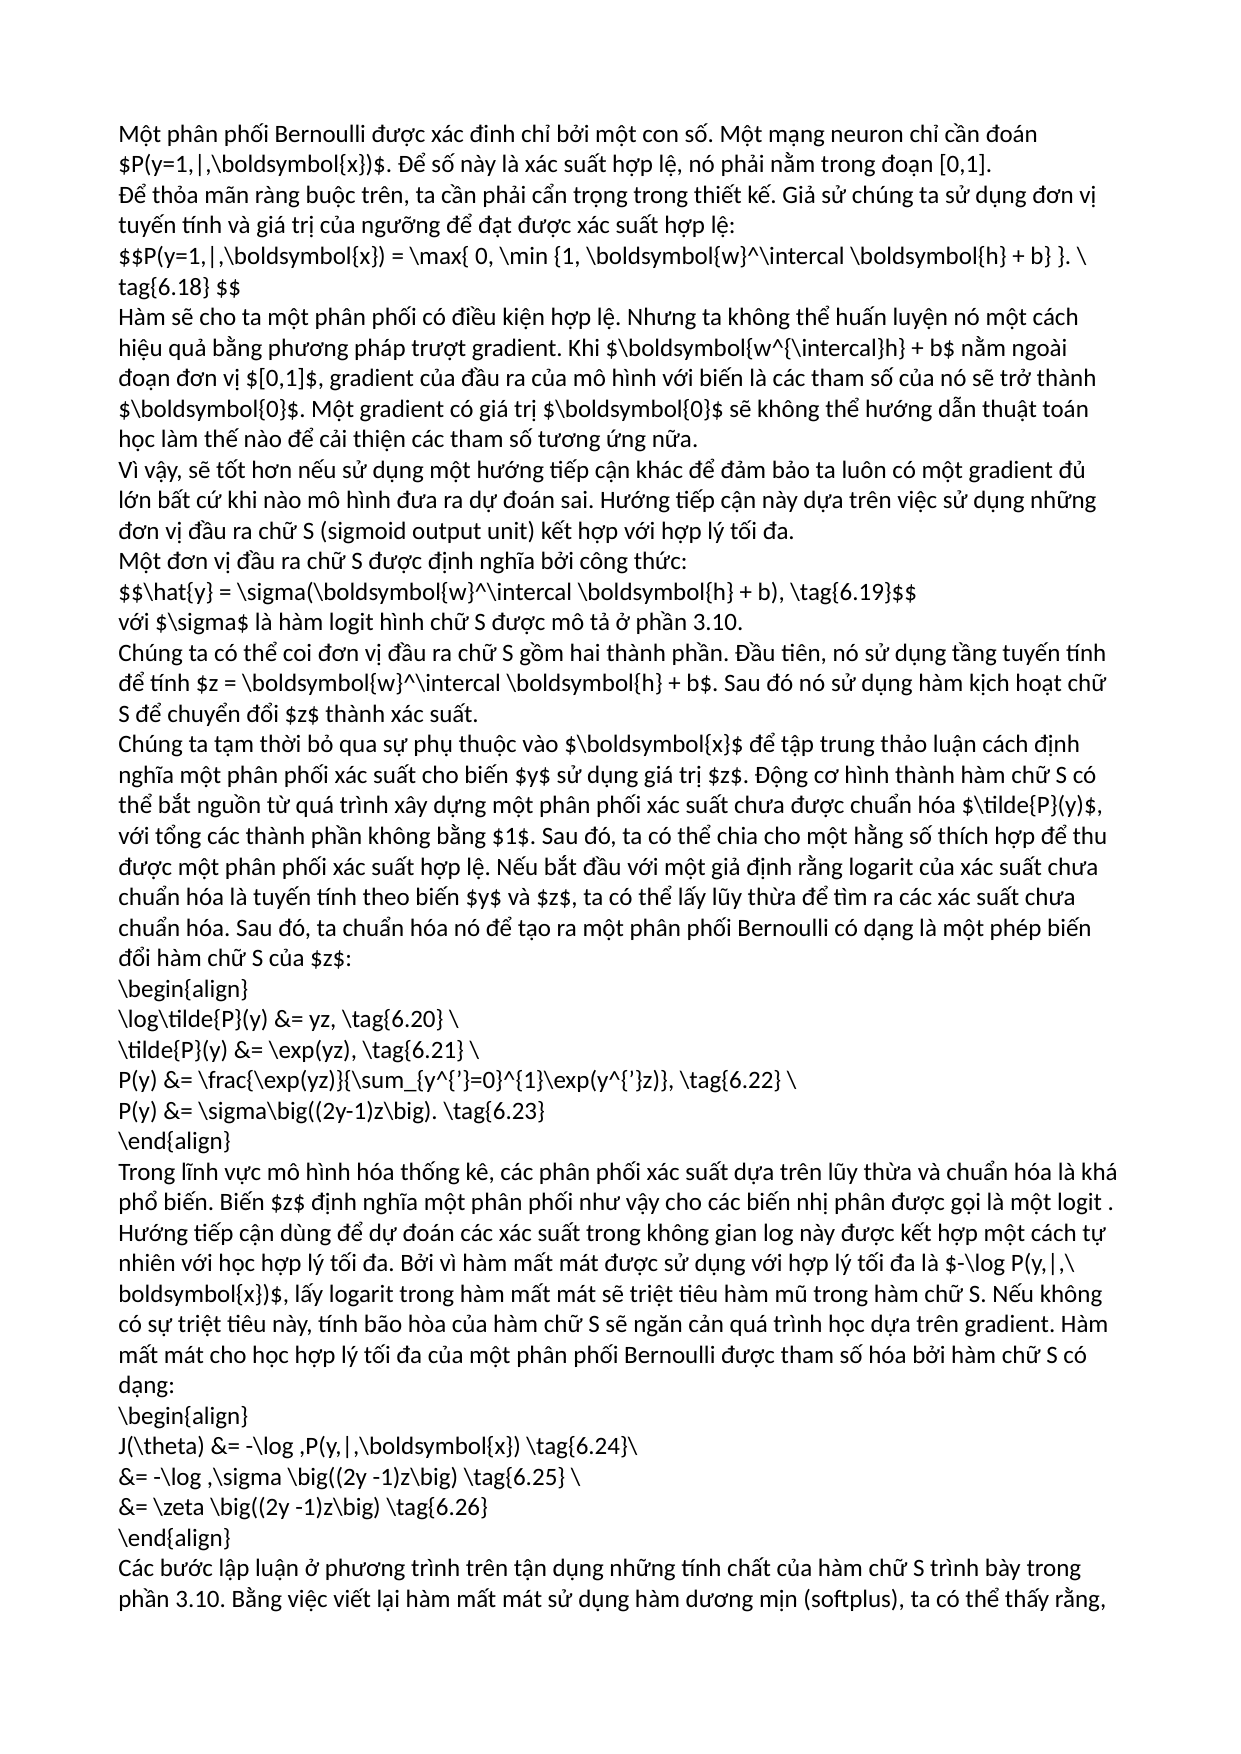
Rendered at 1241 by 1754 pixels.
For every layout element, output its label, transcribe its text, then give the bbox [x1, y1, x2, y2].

text $$P(y=1,|,\boldsymbol{x}) = \max{ 0, \min {1, \boldsymbol{w}^\intercal \boldsymbol{h} + b} }. \tag{6.18} $$ [118, 240, 1122, 301]
text \log\tilde{P}(y) &= yz, \tag{6.20} \ [118, 1003, 1122, 1034]
text Một đơn vị đầu ra chữ S được định nghĩa bởi công thức: [118, 545, 1122, 576]
text \begin{align} [118, 1400, 1122, 1431]
text Để thỏa mãn ràng buộc trên, ta cần phải cẩn trọng trong thiết kế. Giả sử chúng ta sử dụng đơn vị tuyến tính và giá trị của ngưỡng để đạt được xác suất hợp lệ: [118, 179, 1122, 240]
text Chúng ta tạm thời bỏ qua sự phụ thuộc vào $\boldsymbol{x}$ để tập trung thảo luận cách định nghĩa một phân phối xác suất cho biến $y$ sử dụng giá trị $z$. Động cơ hình thành hàm chữ S có thể bắt nguồn từ quá trình xây dựng một phân phối xác suất chưa được chuẩn hóa $\tilde{P}(y)$, với tổng các thành phần không bằng $1$. Sau đó, ta có thể chia cho một hằng số thích hợp để thu được một phân phối xác suất hợp lệ. Nếu bắt đầu với một giả định rằng logarit của xác suất chưa chuẩn hóa là tuyến tính theo biến $y$ và $z$, ta có thể lấy lũy thừa để tìm ra các xác suất chưa chuẩn hóa. Sau đó, ta chuẩn hóa nó để tạo ra một phân phối Bernoulli có dạng là một phép biến đổi hàm chữ S của $z$: [118, 728, 1122, 973]
text \end{align} [118, 1125, 1122, 1156]
text Các bước lập luận ở phương trình trên tận dụng những tính chất của hàm chữ S trình bày trong phần 3.10. Bằng việc viết lại hàm mất mát sử dụng hàm dương mịn (softplus), ta có thể thấy rằng, [118, 1553, 1122, 1614]
text \end{align} [118, 1522, 1122, 1553]
text với $\sigma$ là hàm logit hình chữ S được mô tả ở phần 3.10. [118, 606, 1122, 637]
text Một phân phối Bernoulli được xác đinh chỉ bởi một con số. Một mạng neuron chỉ cần đoán $P(y=1,|,\boldsymbol{x})$. Để số này là xác suất hợp lệ, nó phải nằm trong đoạn [0,1]. [118, 118, 1122, 179]
text \tilde{P}(y) &= \exp(yz), \tag{6.21} \ [118, 1034, 1122, 1064]
text P(y) &= \sigma\big((2y-1)z\big). \tag{6.23} [118, 1095, 1122, 1125]
text Hướng tiếp cận dùng để dự đoán các xác suất trong không gian log này được kết hợp một cách tự nhiên với học hợp lý tối đa. Bởi vì hàm mất mát được sử dụng với hợp lý tối đa là $-\log P(y,|,\boldsymbol{x})$, lấy logarit trong hàm mất mát sẽ triệt tiêu hàm mũ trong hàm chữ S. Nếu không có sự triệt tiêu này, tính bão hòa của hàm chữ S sẽ ngăn cản quá trình học dựa trên gradient. Hàm mất mát cho học hợp lý tối đa của một phân phối Bernoulli được tham số hóa bởi hàm chữ S có dạng: [118, 1217, 1122, 1400]
text Vì vậy, sẽ tốt hơn nếu sử dụng một hướng tiếp cận khác để đảm bảo ta luôn có một gradient đủ lớn bất cứ khi nào mô hình đưa ra dự đoán sai. Hướng tiếp cận này dựa trên việc sử dụng những đơn vị đầu ra chữ S (sigmoid output unit) kết hợp với hợp lý tối đa. [118, 454, 1122, 545]
text P(y) &= \frac{\exp(yz)}{\sum_{y^{’}=0}^{1}\exp(y^{’}z)}, \tag{6.22} \ [118, 1064, 1122, 1095]
text J(\theta) &= -\log ,P(y,|,\boldsymbol{x}) \tag{6.24}\ [118, 1431, 1122, 1461]
text &= \zeta \big((2y -1)z\big) \tag{6.26} [118, 1492, 1122, 1522]
text $$\hat{y} = \sigma(\boldsymbol{w}^\intercal \boldsymbol{h} + b), \tag{6.19}$$ [118, 576, 1122, 606]
text Hàm sẽ cho ta một phân phối có điều kiện hợp lệ. Nhưng ta không thể huấn luyện nó một cách hiệu quả bằng phương pháp trượt gradient. Khi $\boldsymbol{w^{\intercal}h} + b$ nằm ngoài đoạn đơn vị $[0,1]$, gradient của đầu ra của mô hình với biến là các tham số của nó sẽ trở thành $\boldsymbol{0}$. Một gradient có giá trị $\boldsymbol{0}$ sẽ không thể hướng dẫn thuật toán học làm thế nào để cải thiện các tham số tương ứng nữa. [118, 301, 1122, 454]
text \begin{align} [118, 973, 1122, 1003]
text &= -\log ,\sigma \big((2y -1)z\big) \tag{6.25} \ [118, 1461, 1122, 1492]
text Trong lĩnh vực mô hình hóa thống kê, các phân phối xác suất dựa trên lũy thừa và chuẩn hóa là khá phổ biến. Biến $z$ định nghĩa một phân phối như vậy cho các biến nhị phân được gọi là một logit . [118, 1156, 1122, 1217]
text Chúng ta có thể coi đơn vị đầu ra chữ S gồm hai thành phần. Đầu tiên, nó sử dụng tầng tuyến tính để tính $z = \boldsymbol{w}^\intercal \boldsymbol{h} + b$. Sau đó nó sử dụng hàm kịch hoạt chữ S để chuyển đổi $z$ thành xác suất. [118, 637, 1122, 728]
